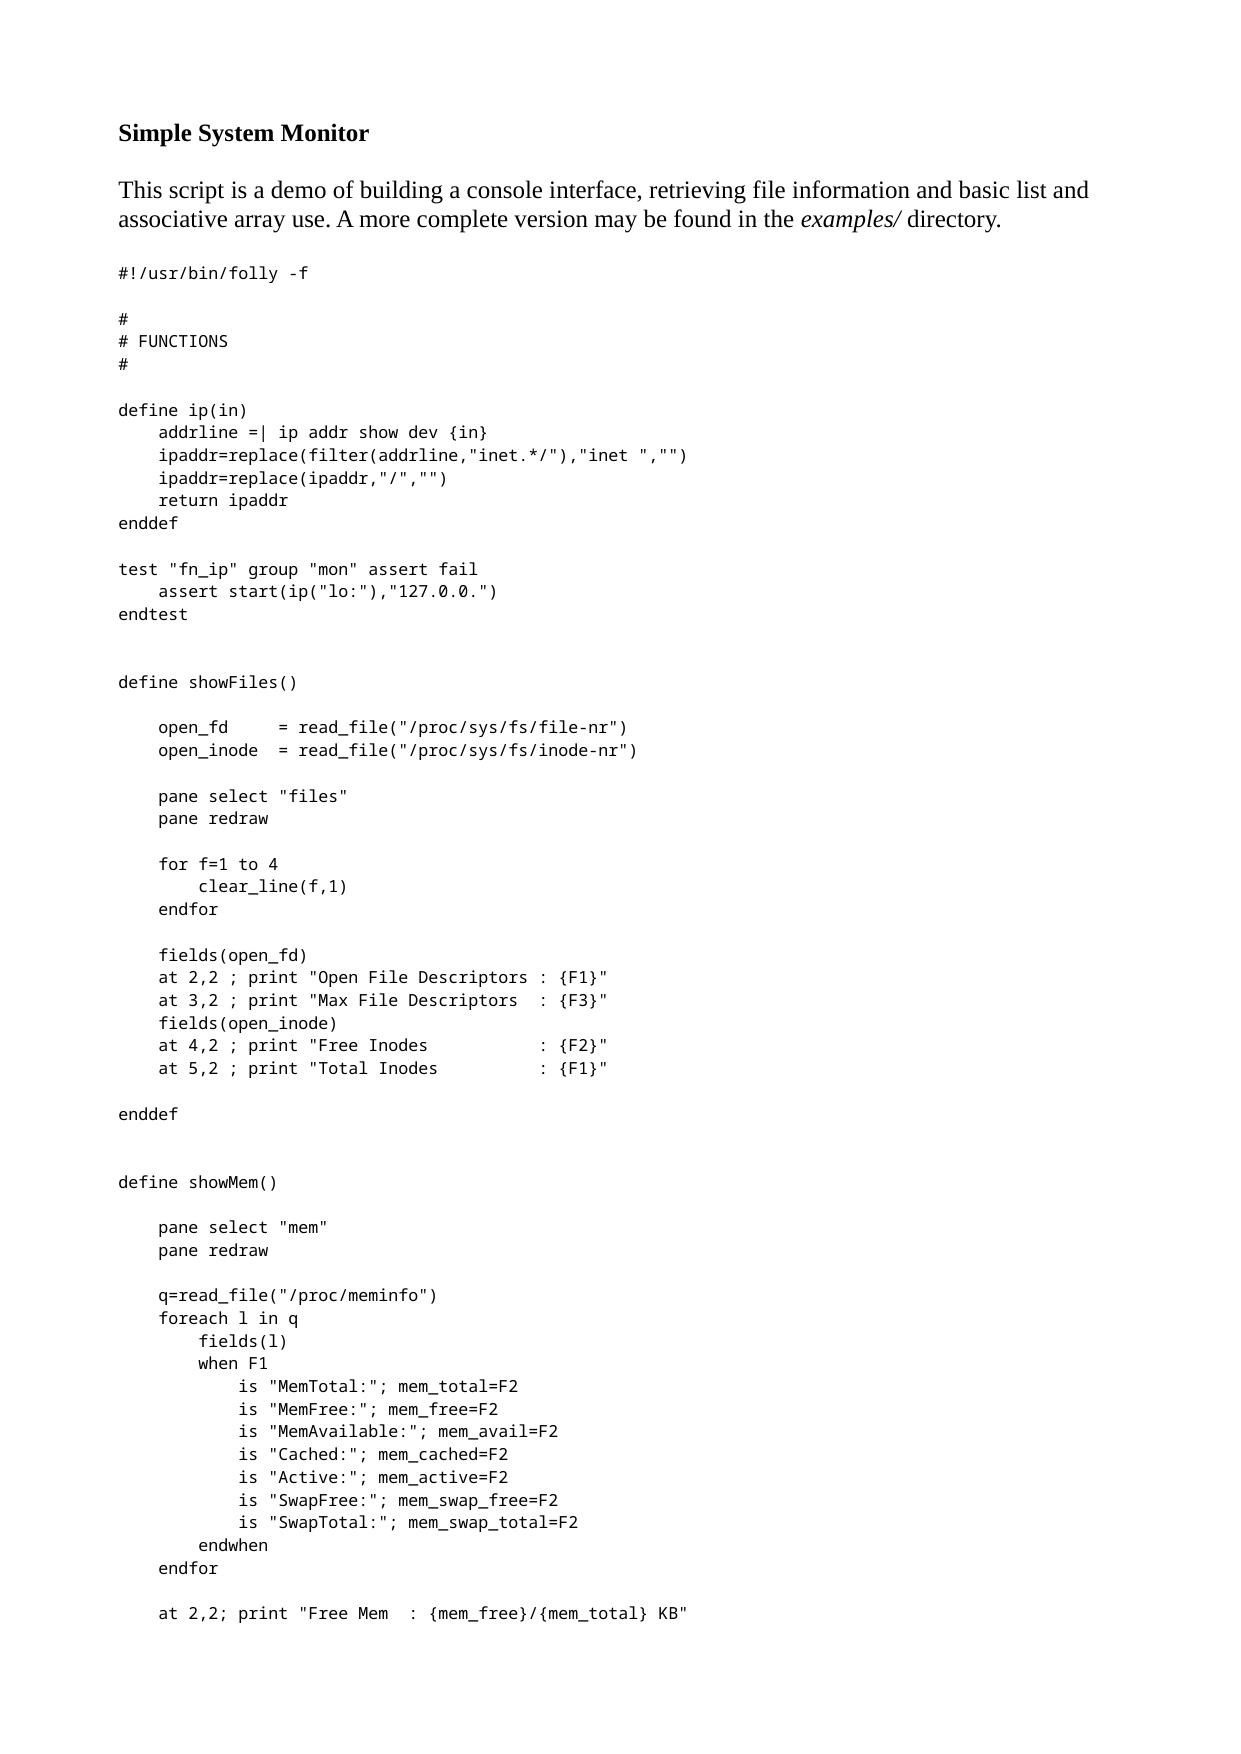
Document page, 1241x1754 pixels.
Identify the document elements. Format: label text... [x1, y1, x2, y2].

text pane select "mem" [118, 1216, 1122, 1238]
text endtest [118, 602, 1122, 625]
text is "MemFree:"; mem_free=F2 [118, 1397, 1122, 1420]
text is "MemAvailable:"; mem_avail=F2 [118, 1420, 1122, 1443]
text for f=1 to 4 [118, 852, 1122, 875]
text q=read_file("/proc/meminfo") [118, 1284, 1122, 1306]
text ipaddr=replace(ipaddr,"/","") [118, 466, 1122, 489]
text endwhen [118, 1533, 1122, 1556]
text at 4,2 ; print "Free Inodes : {F2}" [118, 1034, 1122, 1057]
text at 3,2 ; print "Max File Descriptors : {F3}" [118, 988, 1122, 1011]
text pane redraw [118, 1238, 1122, 1261]
text # [118, 353, 1122, 375]
text pane select "files" [118, 784, 1122, 807]
text This script is a demo of building a console interface, retrieving file information and basic list and associative array use. A more complete version may be found in the examples/ directory. [118, 176, 1122, 233]
text addrline =| ip addr show dev {in} [118, 421, 1122, 443]
text is "Active:"; mem_active=F2 [118, 1465, 1122, 1488]
text define showFiles() [118, 671, 1122, 693]
text foreach l in q [118, 1306, 1122, 1329]
text enddef [118, 1102, 1122, 1125]
text is "SwapTotal:"; mem_swap_total=F2 [118, 1511, 1122, 1533]
text enddef [118, 512, 1122, 534]
text is "Cached:"; mem_cached=F2 [118, 1443, 1122, 1465]
text define showMem() [118, 1170, 1122, 1193]
text assert start(ip("lo:"),"127.0.0.") [118, 580, 1122, 602]
text at 2,2; print "Free Mem : {mem_free}/{mem_total} KB" [118, 1602, 1122, 1624]
text ipaddr=replace(filter(addrline,"inet.*/"),"inet ","") [118, 443, 1122, 466]
text open_inode = read_file("/proc/sys/fs/inode-nr") [118, 739, 1122, 761]
text fields(l) [118, 1329, 1122, 1352]
text return ipaddr [118, 489, 1122, 512]
text endfor [118, 1556, 1122, 1579]
text pane redraw [118, 807, 1122, 829]
text # FUNCTIONS [118, 330, 1122, 353]
text when F1 [118, 1352, 1122, 1374]
text #!/usr/bin/folly -f [118, 262, 1122, 284]
text Simple System Monitor [118, 118, 1122, 147]
text test "fn_ip" group "mon" assert fail [118, 557, 1122, 580]
text is "MemTotal:"; mem_total=F2 [118, 1374, 1122, 1397]
text at 5,2 ; print "Total Inodes : {F1}" [118, 1057, 1122, 1079]
text at 2,2 ; print "Open File Descriptors : {F1}" [118, 966, 1122, 988]
text # [118, 307, 1122, 330]
text define ip(in) [118, 398, 1122, 421]
text fields(open_inode) [118, 1011, 1122, 1034]
text fields(open_fd) [118, 943, 1122, 966]
text endfor [118, 898, 1122, 920]
text is "SwapFree:"; mem_swap_free=F2 [118, 1488, 1122, 1511]
text open_fd = read_file("/proc/sys/fs/file-nr") [118, 716, 1122, 739]
text clear_line(f,1) [118, 875, 1122, 898]
